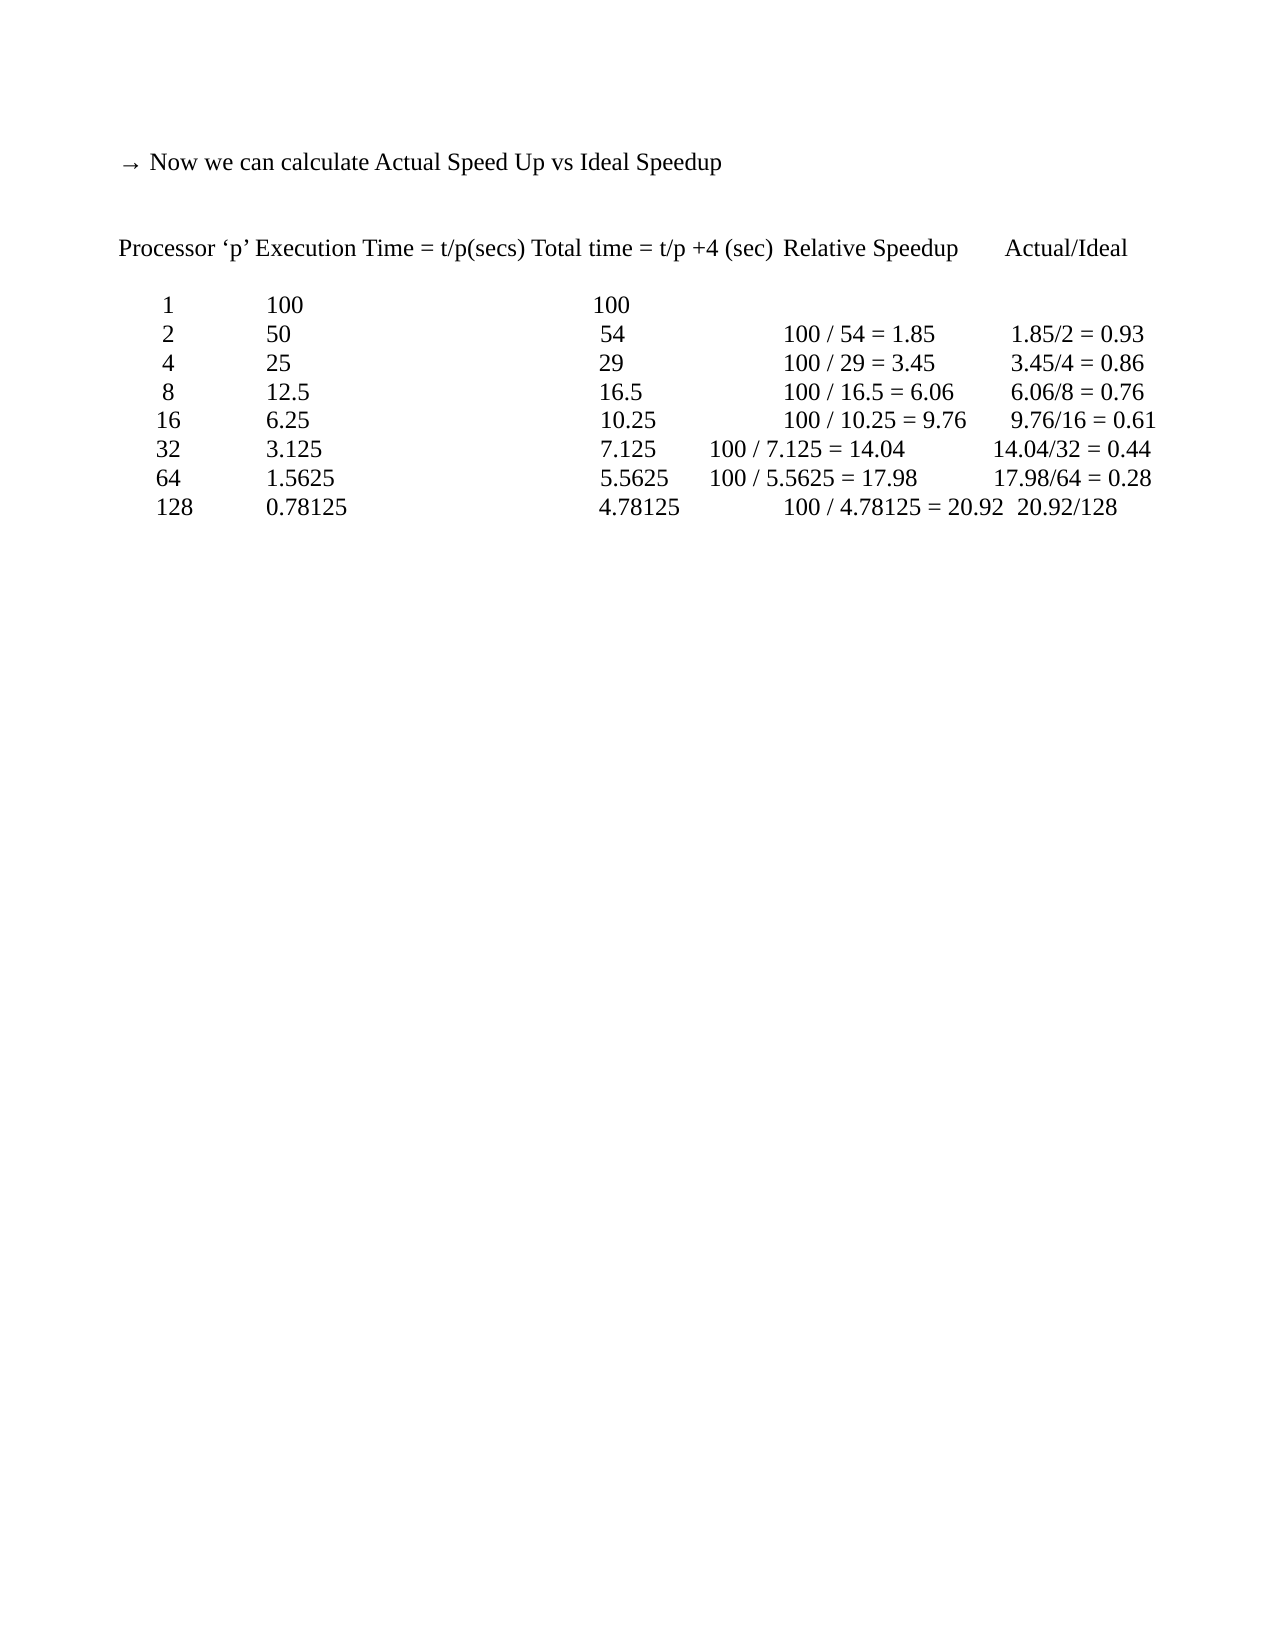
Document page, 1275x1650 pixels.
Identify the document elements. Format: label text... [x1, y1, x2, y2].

text Processor ‘p’ Execution Time = t/p(secs) Total time = t/p +4 (sec) Relative Speedup Actual/Ideal [118, 233, 1157, 262]
text 128 0.78125 4.78125 100 / 4.78125 = 20.92 20.92/128 [118, 492, 1157, 521]
text 64 1.5625 5.5625 100 / 5.5625 = 17.98 17.98/64 = 0.28 [118, 463, 1157, 492]
text 16 6.25 10.25 100 / 10.25 = 9.76 9.76/16 = 0.61 [118, 406, 1157, 434]
text 4 25 29 100 / 29 = 3.45 3.45/4 = 0.86 [118, 348, 1157, 377]
text 32 3.125 7.125 100 / 7.125 = 14.04 14.04/32 = 0.44 [118, 434, 1157, 463]
text 2 50 54 100 / 54 = 1.85 1.85/2 = 0.93 [118, 319, 1157, 348]
text → Now we can calculate Actual Speed Up vs Ideal Speedup [118, 147, 1157, 176]
text 1 100 100 [118, 291, 1157, 319]
text 8 12.5 16.5 100 / 16.5 = 6.06 6.06/8 = 0.76 [118, 377, 1157, 406]
